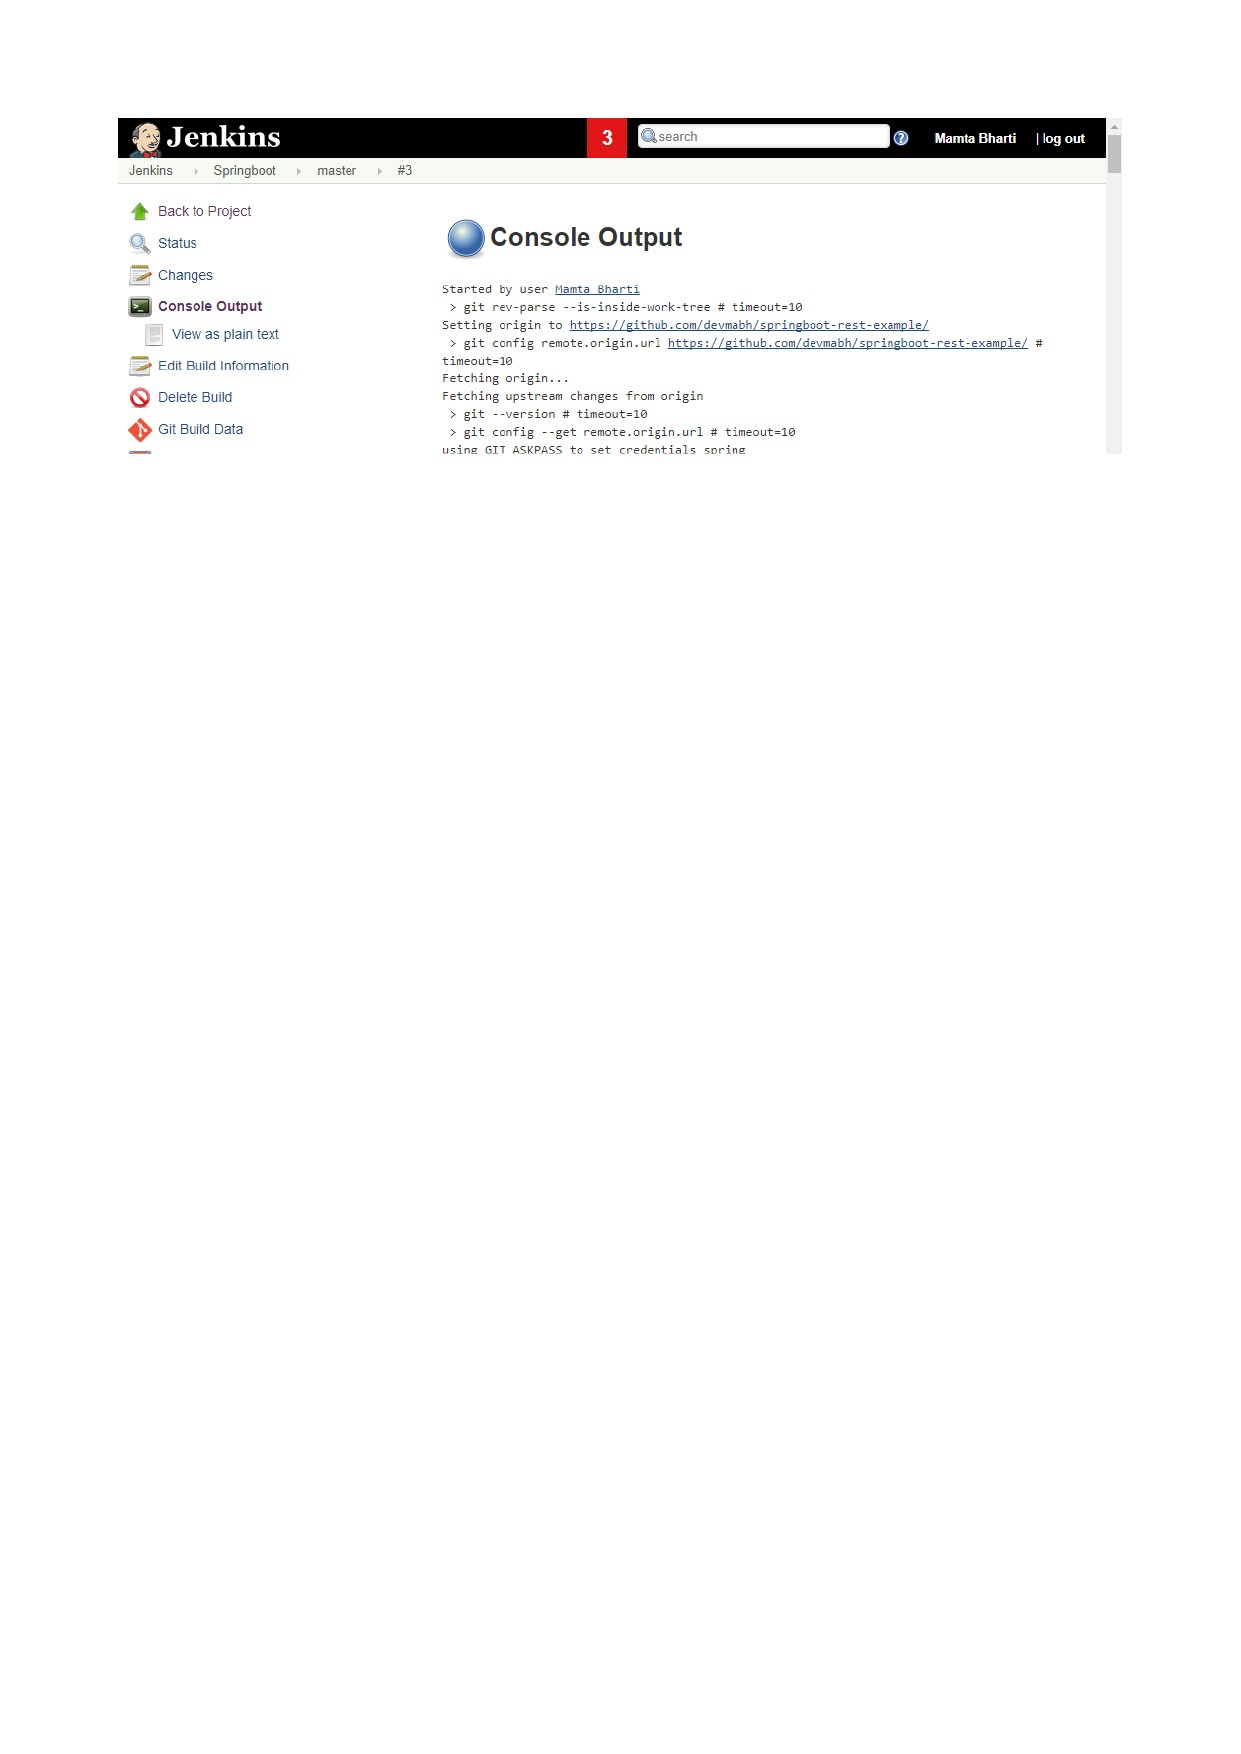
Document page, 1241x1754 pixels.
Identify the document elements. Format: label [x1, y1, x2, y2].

picture [118, 118, 1122, 454]
